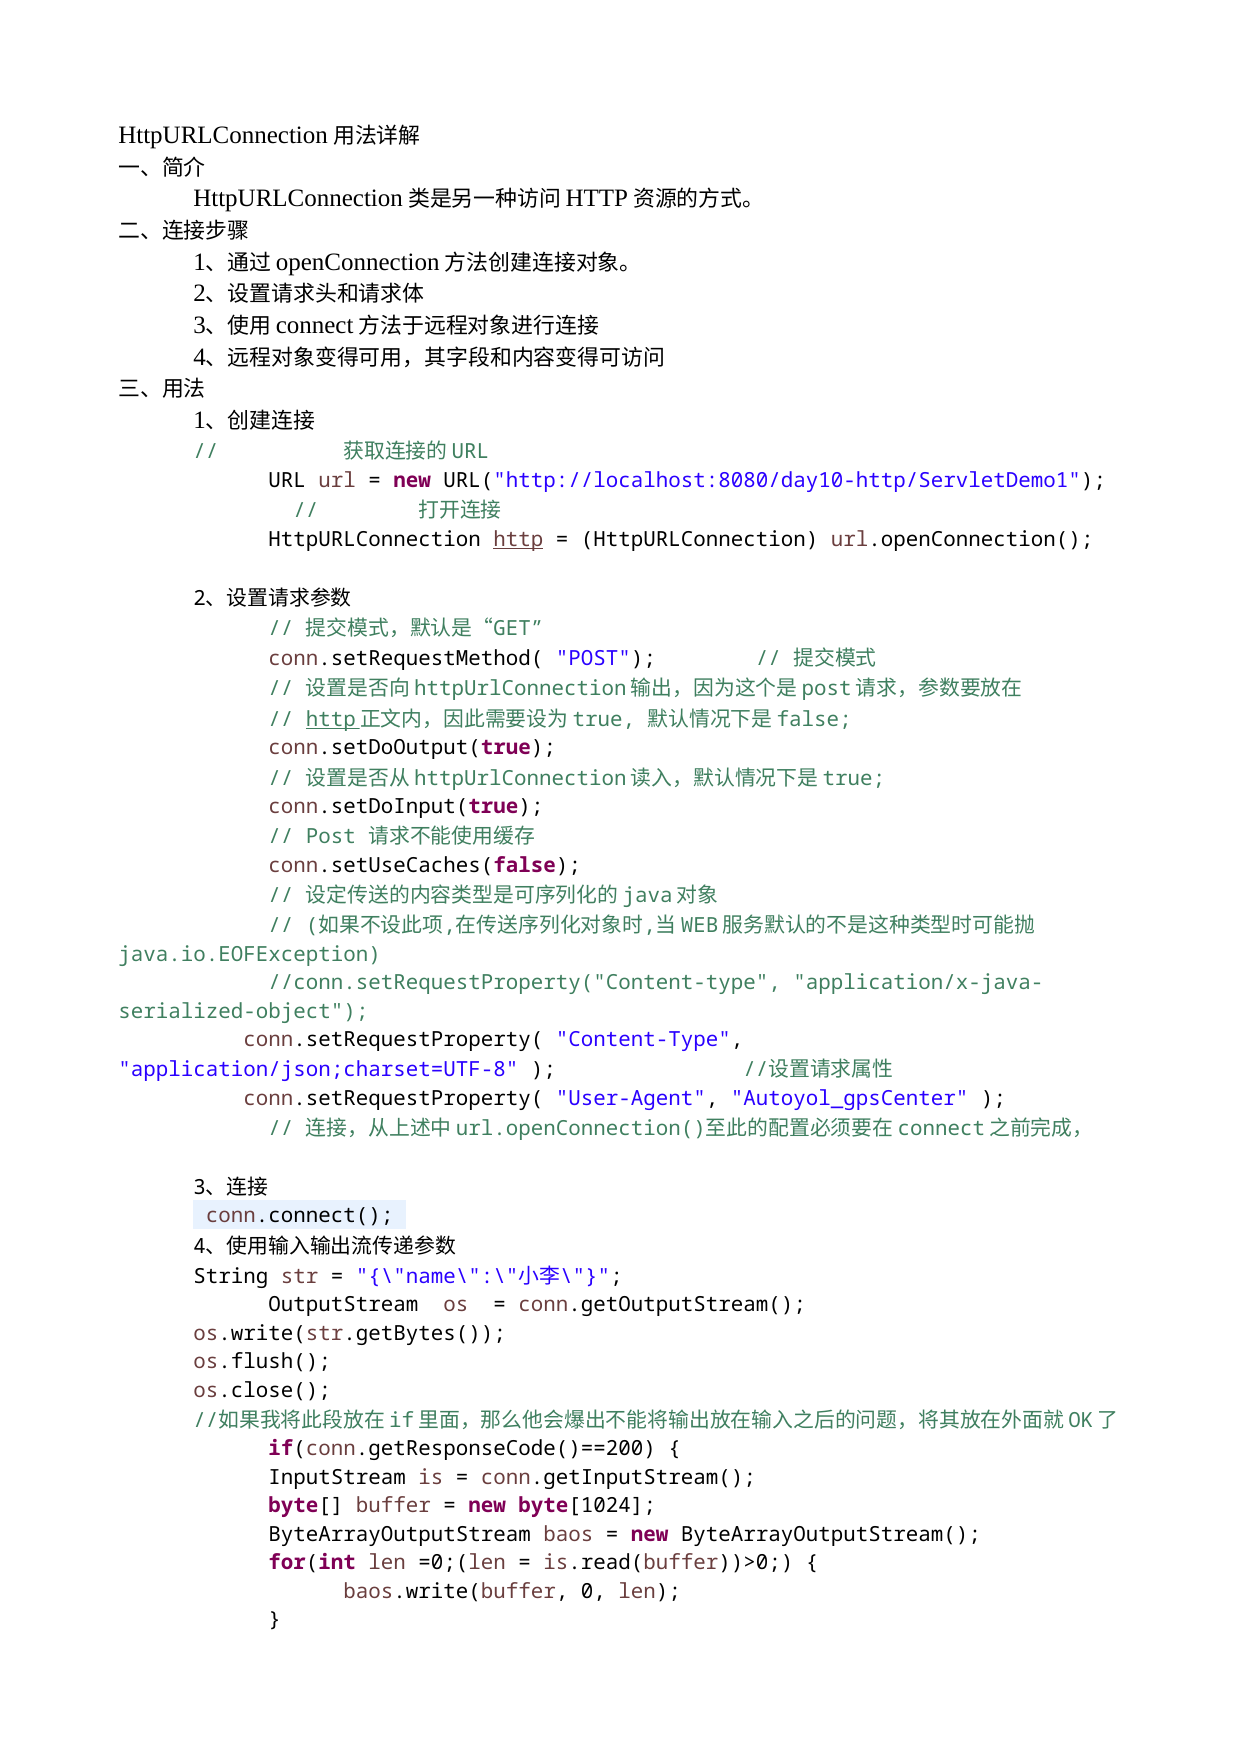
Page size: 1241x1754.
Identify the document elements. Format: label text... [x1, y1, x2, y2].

text 三、用法 [118, 371, 1122, 403]
text conn.setDoInput(true); [118, 791, 1122, 819]
text 2、设置请求参数 [118, 581, 1122, 611]
text 4、远程对象变得可用，其字段和内容变得可访问 [118, 340, 1122, 371]
text // http正文内，因此需要设为true, 默认情况下是false; [118, 702, 1122, 732]
text //conn.setRequestProperty("Content-type", "application/x-java-serialized-object"); [118, 967, 1122, 1024]
text HttpURLConnection用法详解 [118, 118, 1122, 150]
text if(conn.getResponseCode()==200) { [118, 1433, 1122, 1462]
text // 打开连接 [118, 493, 1122, 524]
text conn.setRequestProperty( "User-Agent", "Autoyol_gpsCenter" ); [118, 1083, 1122, 1111]
text // (如果不设此项,在传送序列化对象时,当WEB服务默认的不是这种类型时可能抛java.io.EOFException) [118, 908, 1122, 967]
text // 设置是否从httpUrlConnection读入，默认情况下是true; [118, 761, 1122, 791]
text // 获取连接的URL [118, 435, 1122, 465]
text 1、创建连接 [118, 403, 1122, 435]
text HttpURLConnection类是另一种访问HTTP资源的方式。 [118, 181, 1122, 213]
text // 连接，从上述中url.openConnection()至此的配置必须要在connect之前完成， [118, 1111, 1122, 1142]
text conn.connect(); [118, 1200, 1122, 1229]
text //如果我将此段放在if里面，那么他会爆出不能将输出放在输入之后的问题，将其放在外面就OK了 [118, 1403, 1122, 1433]
text OutputStream os = conn.getOutputStream(); [118, 1289, 1122, 1318]
text 3、使用connect方法于远程对象进行连接 [118, 308, 1122, 340]
text } [118, 1604, 1122, 1633]
text for(int len =0;(len = is.read(buffer))>0;) { [118, 1547, 1122, 1576]
text 3、连接 [118, 1170, 1122, 1200]
text byte[] buffer = new byte[1024]; [118, 1490, 1122, 1519]
text 二、连接步骤 [118, 213, 1122, 245]
text conn.setRequestProperty( "Content-Type", "application/json;charset=UTF-8" ); //设置请求属性 [118, 1024, 1122, 1083]
text baos.write(buffer, 0, len); [118, 1576, 1122, 1604]
text conn.setUseCaches(false); [118, 850, 1122, 878]
text // 提交模式，默认是“GET” [118, 611, 1122, 641]
text conn.setRequestMethod( "POST"); // 提交模式 [118, 641, 1122, 672]
text os.write(str.getBytes()); [118, 1318, 1122, 1346]
text 4、使用输入输出流传递参数 [118, 1229, 1122, 1259]
text ByteArrayOutputStream baos = new ByteArrayOutputStream(); [118, 1519, 1122, 1547]
text String str = "{\"name\":\"小李\"}"; [118, 1259, 1122, 1289]
text InputStream is = conn.getInputStream(); [118, 1462, 1122, 1490]
text // 设定传送的内容类型是可序列化的java对象 [118, 878, 1122, 908]
text os.close(); [118, 1375, 1122, 1403]
text URL url = new URL("http://localhost:8080/day10-http/ServletDemo1"); [118, 465, 1122, 493]
text // Post 请求不能使用缓存 [118, 819, 1122, 850]
text HttpURLConnection http = (HttpURLConnection) url.openConnection(); [118, 524, 1122, 552]
text 一、简介 [118, 150, 1122, 181]
text 2、设置请求头和请求体 [118, 276, 1122, 308]
text conn.setDoOutput(true); [118, 732, 1122, 761]
text os.flush(); [118, 1346, 1122, 1375]
text 1、通过openConnection方法创建连接对象。 [118, 245, 1122, 276]
text // 设置是否向httpUrlConnection输出，因为这个是post请求，参数要放在 [118, 672, 1122, 702]
